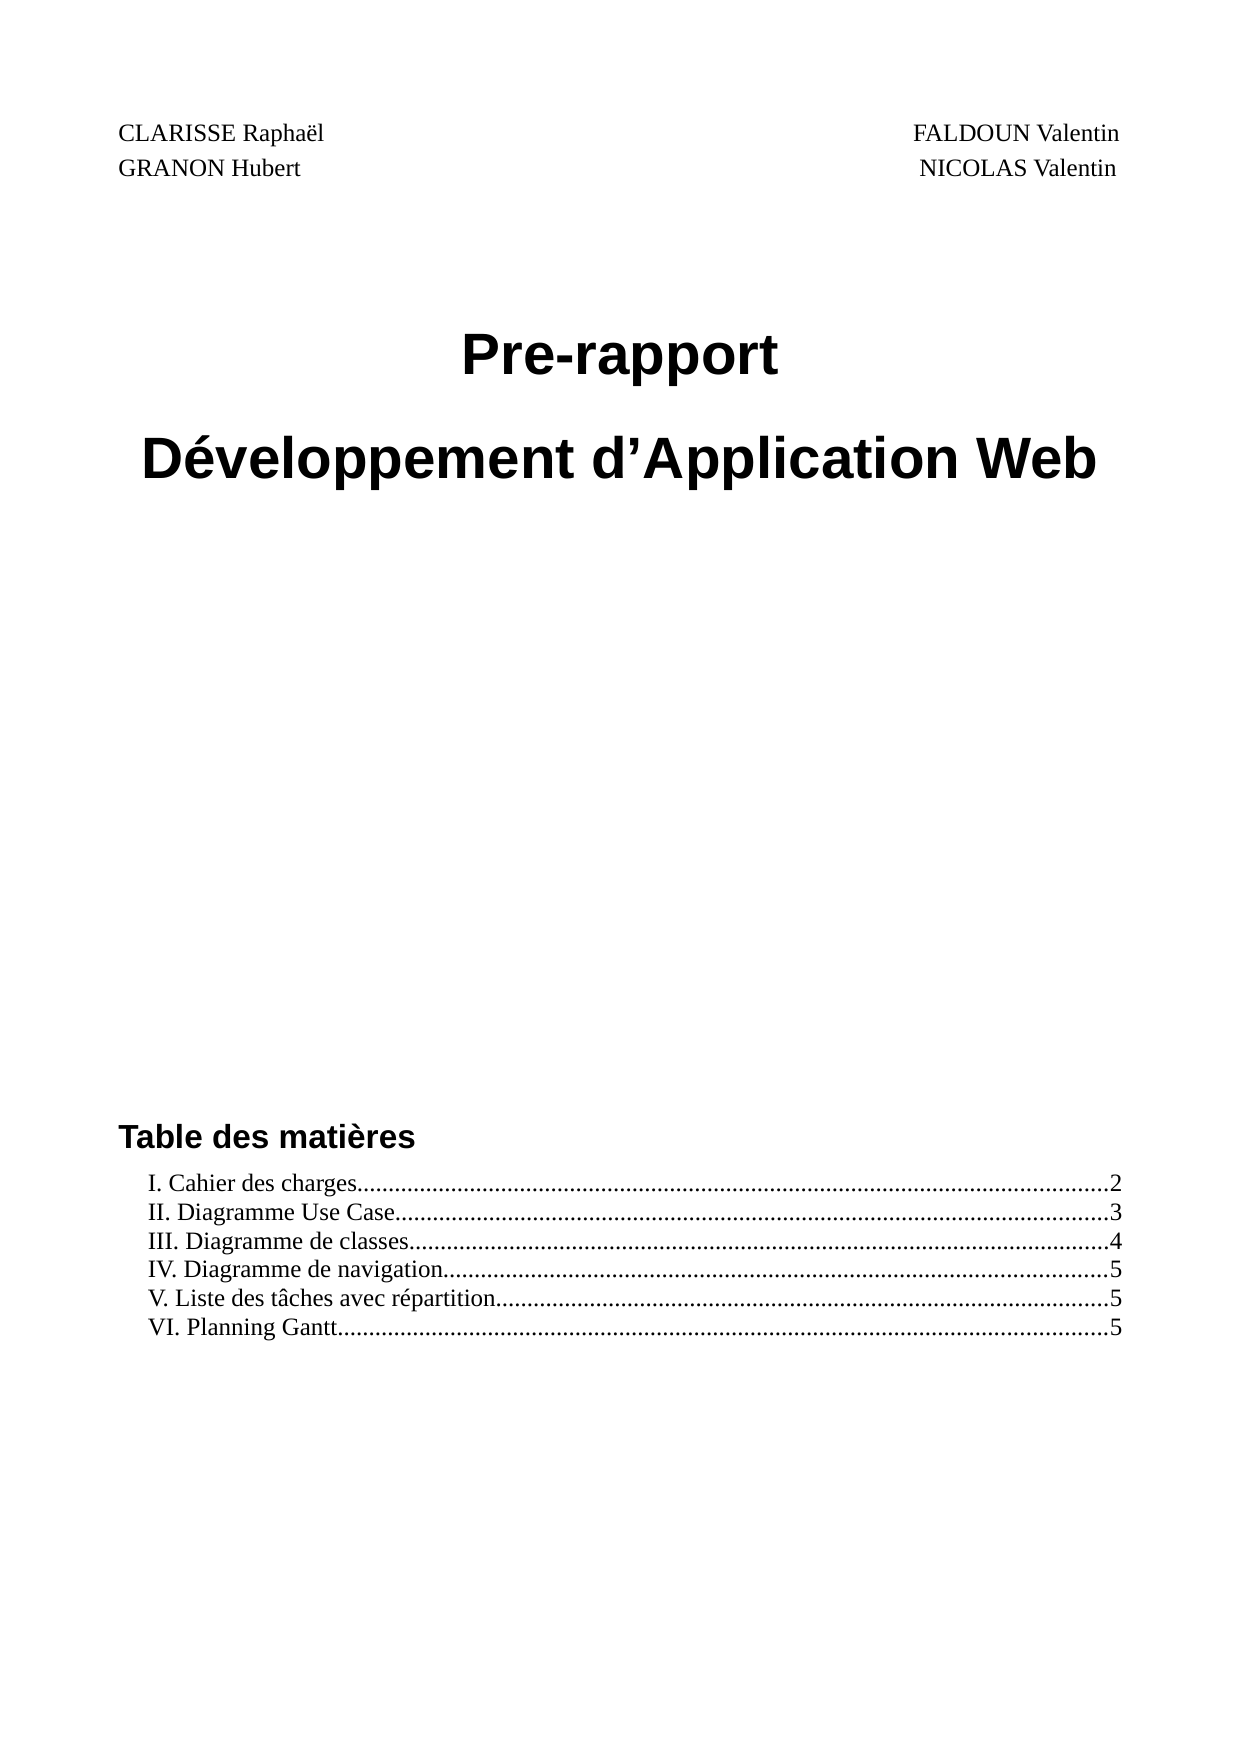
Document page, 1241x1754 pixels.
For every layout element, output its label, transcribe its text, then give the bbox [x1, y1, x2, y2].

text II. Diagramme Use Case 3 [148, 1197, 1122, 1226]
subtitle Table des matières [118, 1117, 1122, 1156]
text IV. Diagramme de navigation 5 [148, 1254, 1122, 1283]
text V. Liste des tâches avec répartition 5 [148, 1283, 1122, 1312]
text I. Cahier des charges 2 [148, 1168, 1122, 1197]
title Pre-rapport [118, 319, 1122, 386]
title Développement d’Application Web [118, 424, 1122, 491]
text III. Diagramme de classes 4 [148, 1226, 1122, 1254]
text VI. Planning Gantt 5 [148, 1312, 1122, 1341]
